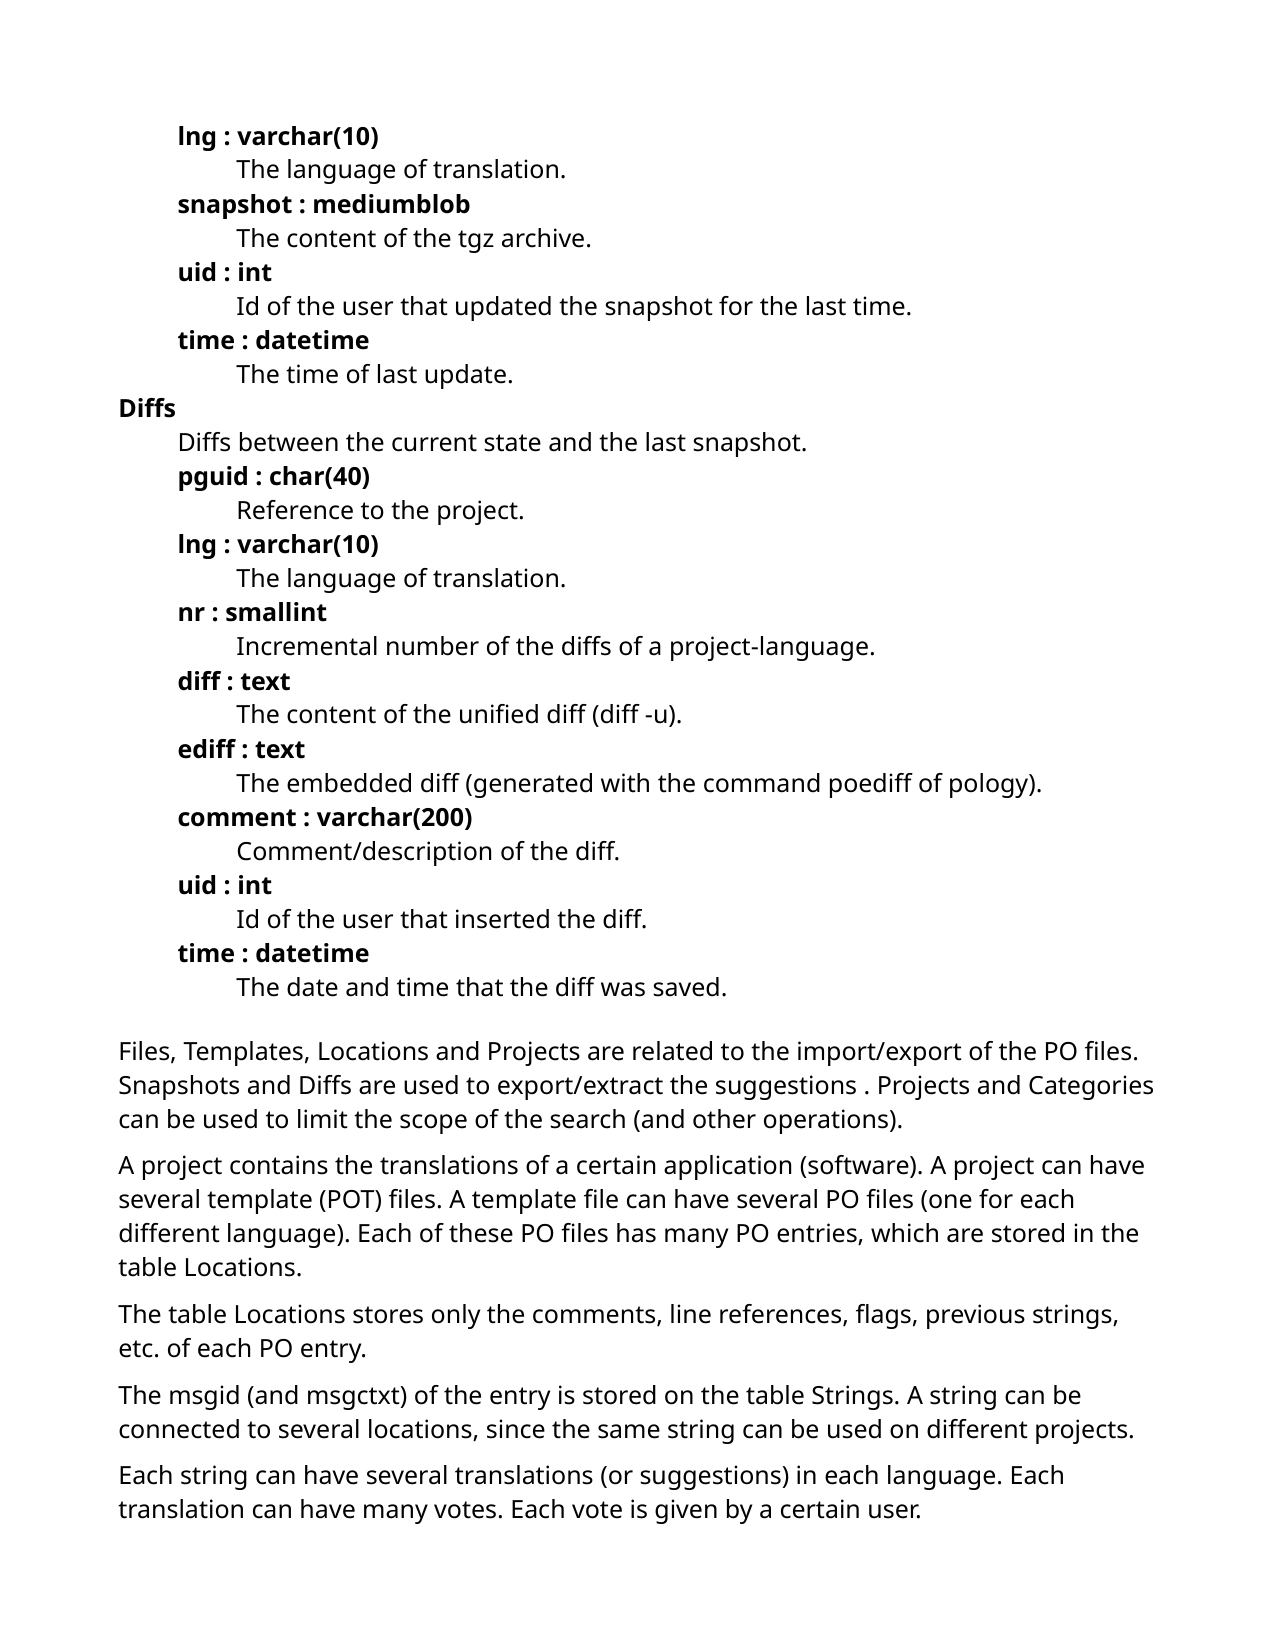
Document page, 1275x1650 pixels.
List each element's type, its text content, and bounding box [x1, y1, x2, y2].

list The embedded diff (generated with the command poediff of pology). [236, 765, 1157, 799]
subtitle time : datetime [177, 322, 1157, 357]
list Comment/description of the diff. [236, 833, 1157, 867]
list Id of the user that inserted the diff. [236, 902, 1157, 936]
subtitle snapshot : mediumblob [177, 186, 1157, 220]
list The date and time that the diff was saved. [236, 970, 1157, 1004]
text Each string can have several translations (or suggestions) in each language. Each translation can have many votes. Each vote is given by a certain user. [118, 1458, 1157, 1526]
list The language of translation. [236, 561, 1157, 595]
text Files, Templates, Locations and Projects are related to the import/export of the PO files. Snapshots and Diffs are used to export/extract the suggestions . Projects and Categories can be used to limit the scope of the search (and other operations). [118, 1033, 1157, 1135]
list Incremental number of the diffs of a project-language. [236, 629, 1157, 663]
subtitle diff : text [177, 663, 1157, 697]
text A project contains the translations of a certain application (software). A project can have several template (POT) files. A template file can have several PO files (one for each different language). Each of these PO files has many PO entries, which are stored in the table Locations. [118, 1148, 1157, 1284]
subtitle time : datetime [177, 936, 1157, 970]
subtitle lng : varchar(10) [177, 527, 1157, 561]
list The content of the unified diff (diff -u). [236, 697, 1157, 731]
subtitle lng : varchar(10) [177, 118, 1157, 152]
subtitle pguid : char(40) [177, 459, 1157, 493]
list Reference to the project. [236, 493, 1157, 527]
subtitle comment : varchar(200) [177, 799, 1157, 833]
list Id of the user that updated the snapshot for the last time. [236, 288, 1157, 322]
subtitle nr : smallint [177, 595, 1157, 629]
text The table Locations stores only the comments, line references, flags, previous strings, etc. of each PO entry. [118, 1297, 1157, 1365]
subtitle uid : int [177, 867, 1157, 902]
list The language of translation. [236, 152, 1157, 186]
subtitle uid : int [177, 254, 1157, 288]
list The time of last update. [236, 357, 1157, 391]
subtitle Diffs [118, 391, 1157, 425]
list Diffs between the current state and the last snapshot. [177, 425, 1157, 459]
subtitle ediff : text [177, 731, 1157, 765]
list The content of the tgz archive. [236, 220, 1157, 254]
text The msgid (and msgctxt) of the entry is stored on the table Strings. A string can be connected to several locations, since the same string can be used on different projects. [118, 1377, 1157, 1445]
